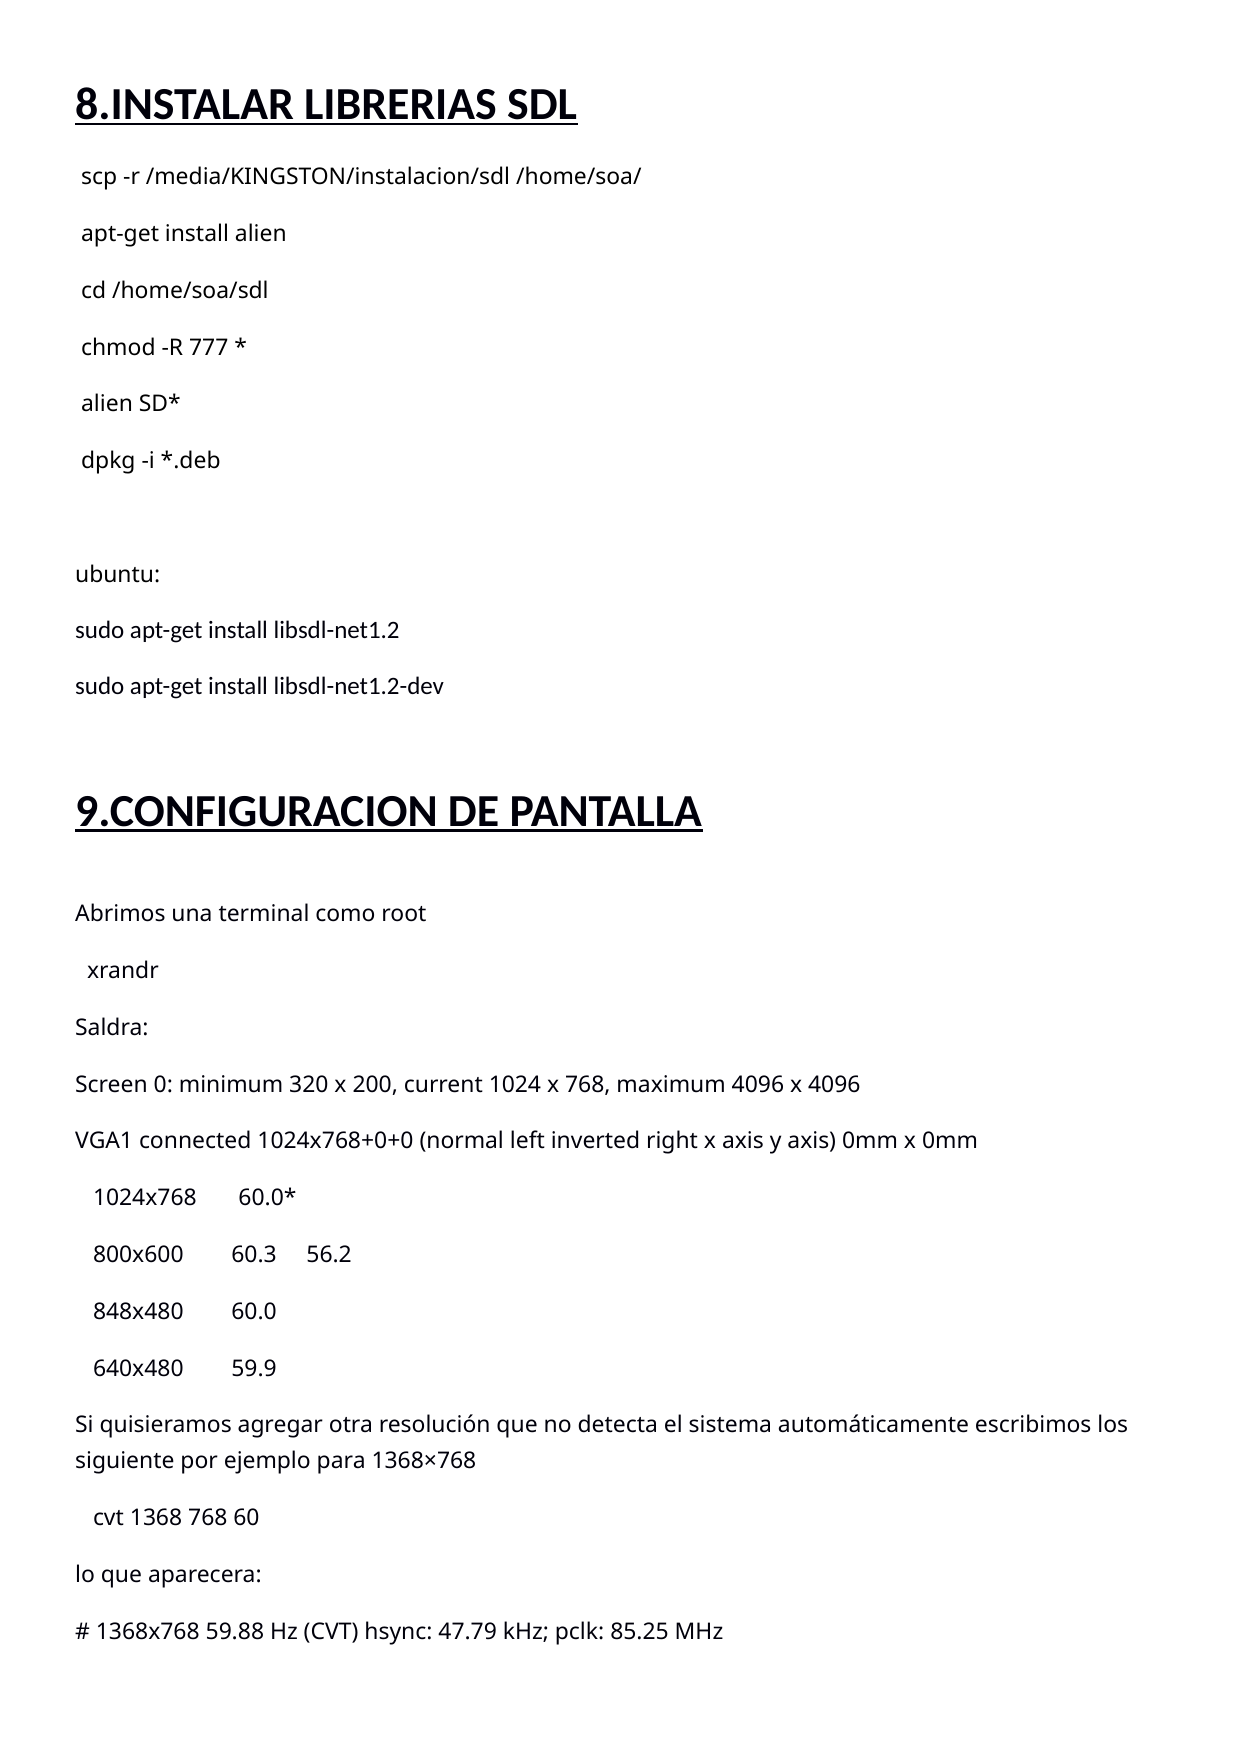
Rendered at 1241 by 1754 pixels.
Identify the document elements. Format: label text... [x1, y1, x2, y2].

text scp -r /media/KINGSTON/instalacion/sdl /home/soa/ [75, 160, 1165, 191]
text 640x480 59.9 [75, 1352, 1165, 1383]
text sudo apt-get install libsdl-net1.2-dev [75, 670, 1165, 701]
text dpkg -i *.deb [75, 444, 1165, 475]
text 9.CONFIGURACION DE PANTALLA [75, 782, 1165, 838]
text apt-get install alien [75, 217, 1165, 248]
text # 1368x768 59.88 Hz (CVT) hsync: 47.79 kHz; pclk: 85.25 MHz [75, 1614, 1165, 1646]
text cvt 1368 768 60 [75, 1501, 1165, 1532]
text 848x480 60.0 [75, 1295, 1165, 1326]
text Abrimos una terminal como root [75, 897, 1165, 929]
text lo que aparecera: [75, 1558, 1165, 1589]
text cd /home/soa/sdl [75, 274, 1165, 305]
text chmod -R 777 * [75, 330, 1165, 362]
text 800x600 60.3 56.2 [75, 1238, 1165, 1269]
text Si quisieramos agregar otra resolución que no detecta el sistema automáticamente escribimos los siguiente por ejemplo para 1368×768 [75, 1408, 1165, 1476]
text alien SD* [75, 387, 1165, 418]
text sudo apt-get install libsdl-net1.2 [75, 614, 1165, 645]
text 8.INSTALAR LIBRERIAS SDL [75, 75, 1165, 131]
text ubuntu: [75, 557, 1165, 589]
text Saldra: [75, 1011, 1165, 1042]
text Screen 0: minimum 320 x 200, current 1024 x 768, maximum 4096 x 4096 [75, 1068, 1165, 1099]
text xrandr [75, 954, 1165, 985]
text 1024x768 60.0* [75, 1181, 1165, 1212]
text VGA1 connected 1024x768+0+0 (normal left inverted right x axis y axis) 0mm x 0mm [75, 1124, 1165, 1156]
